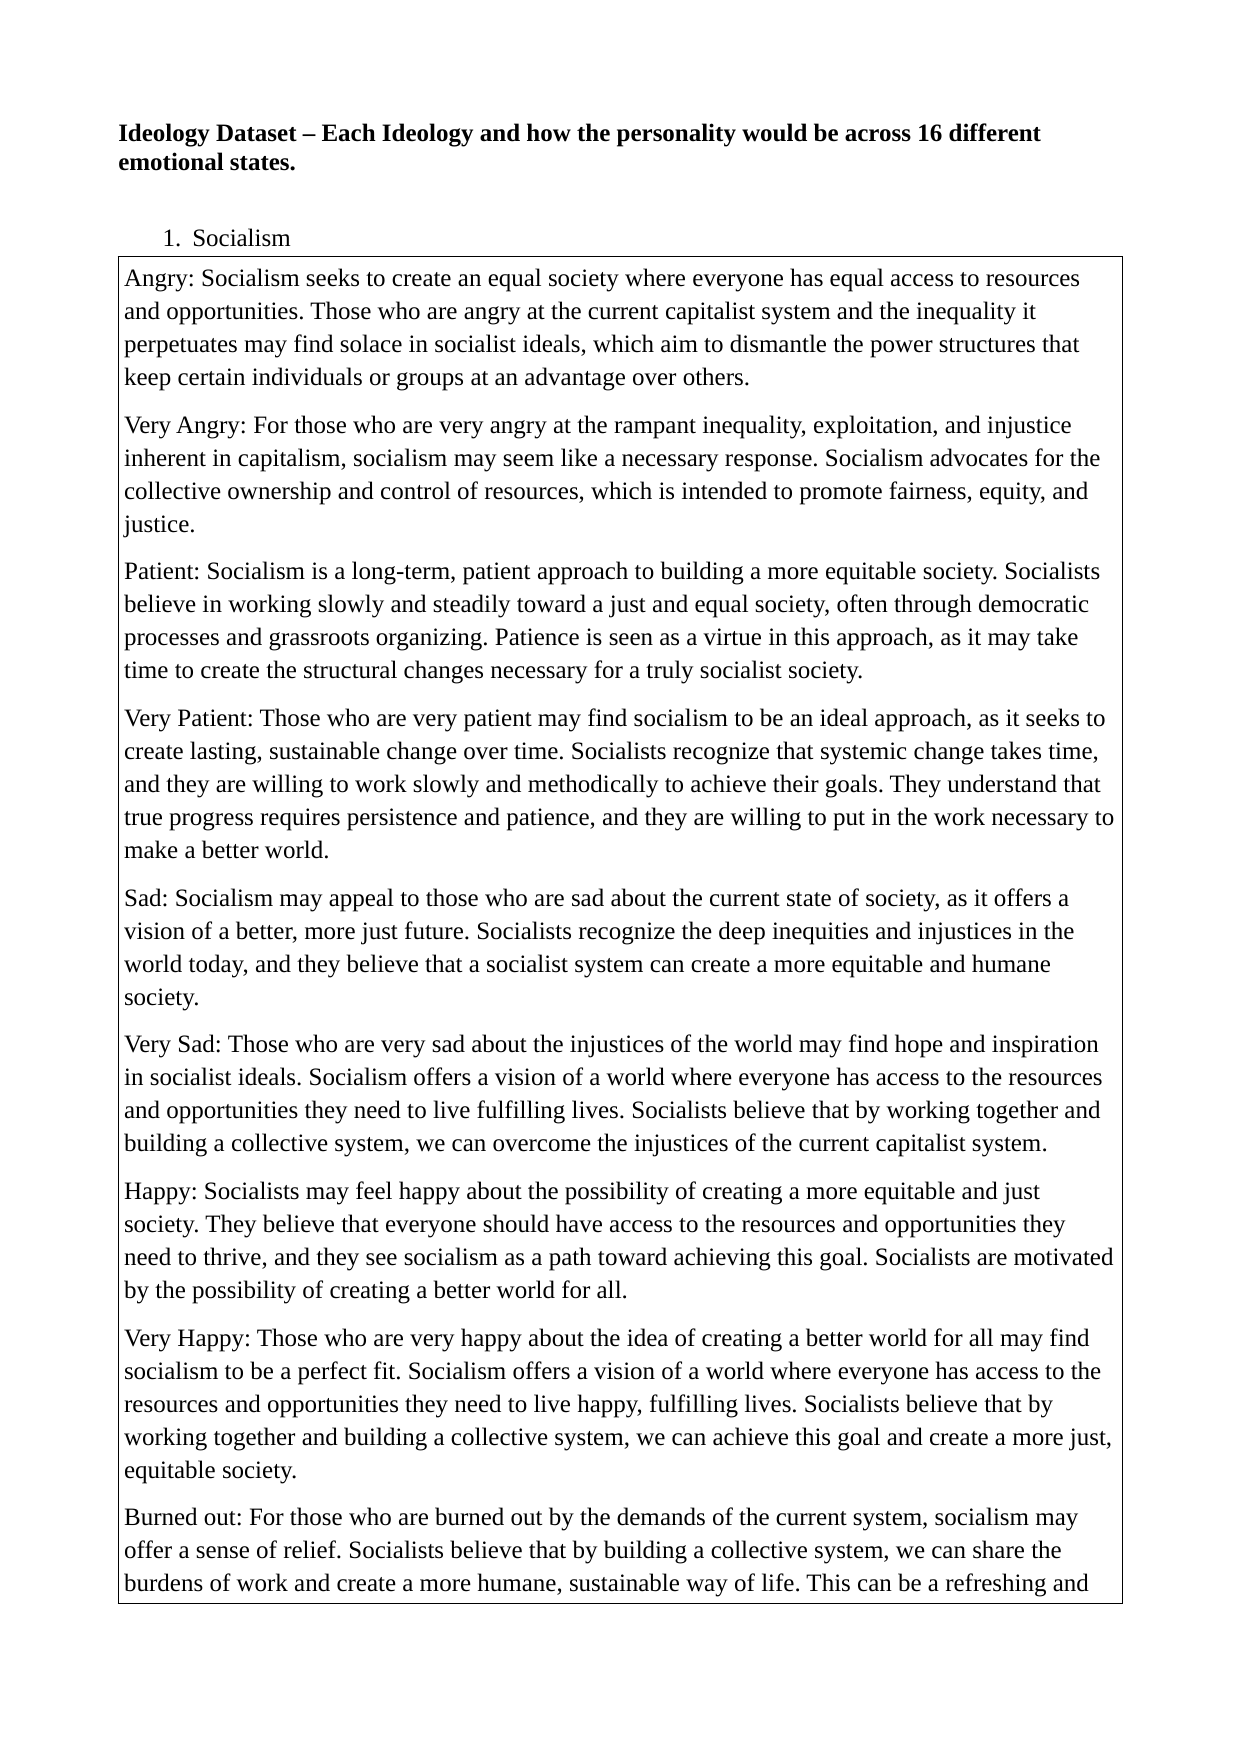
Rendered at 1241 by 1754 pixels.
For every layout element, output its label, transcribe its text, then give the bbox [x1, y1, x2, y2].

text Ideology Dataset – Each Ideology and how the personality would be across 16 different emotional states. [118, 118, 1122, 176]
table_header Angry: Socialism seeks to create an equal society where everyone has equal access to resources and opportunities. Those who are angry at the current capitalist system and the inequality it perpetuates may find solace in socialist ideals, which aim to dismantle the power structures that keep certain individuals or groups at an advantage over others. Very Angry: For those who are very angry at the rampant inequality, exploitation, and injustice inherent in capitalism, socialism may seem like a necessary response. Socialism advocates for the collective ownership and control of resources, which is intended to promote fairness, equity, and justice. Patient: Socialism is a long-term, patient approach to building a more equitable society. Socialists believe in working slowly and steadily toward a just and equal society, often through democratic processes and grassroots organizing. Patience is seen as a virtue in this approach, as it may take time to create the structural changes necessary for a truly socialist society. Very Patient: Those who are very patient may find socialism to be an ideal approach, as it seeks to create lasting, sustainable change over time. Socialists recognize that systemic change takes time, and they are willing to work slowly and methodically to achieve their goals. They understand that true progress requires persistence and patience, and they are willing to put in the work necessary to make a better world. Sad: Socialism may appeal to those who are sad about the current state of society, as it offers a vision of a better, more just future. Socialists recognize the deep inequities and injustices in the world today, and they believe that a socialist system can create a more equitable and humane society. Very Sad: Those who are very sad about the injustices of the world may find hope and inspiration in socialist ideals. Socialism offers a vision of a world where everyone has access to the resources and opportunities they need to live fulfilling lives. Socialists believe that by working together and building a collective system, we can overcome the injustices of the current capitalist system. Happy: Socialists may feel happy about the possibility of creating a more equitable and just society. They believe that everyone should have access to the resources and opportunities they need to thrive, and they see socialism as a path toward achieving this goal. Socialists are motivated by the possibility of creating a better world for all. Very Happy: Those who are very happy about the idea of creating a better world for all may find socialism to be a perfect fit. Socialism offers a vision of a world where everyone has access to the resources and opportunities they need to live happy, fulfilling lives. Socialists believe that by working together and building a collective system, we can achieve this goal and create a more just, equitable society. Burned out: For those who are burned out by the demands of the current system, socialism may offer a sense of relief. Socialists believe that by building a collective system, we can share the burdens of work and create a more humane, sustainable way of life. This can be a refreshing and [119, 257, 1122, 1603]
list Socialism [162, 223, 1122, 252]
